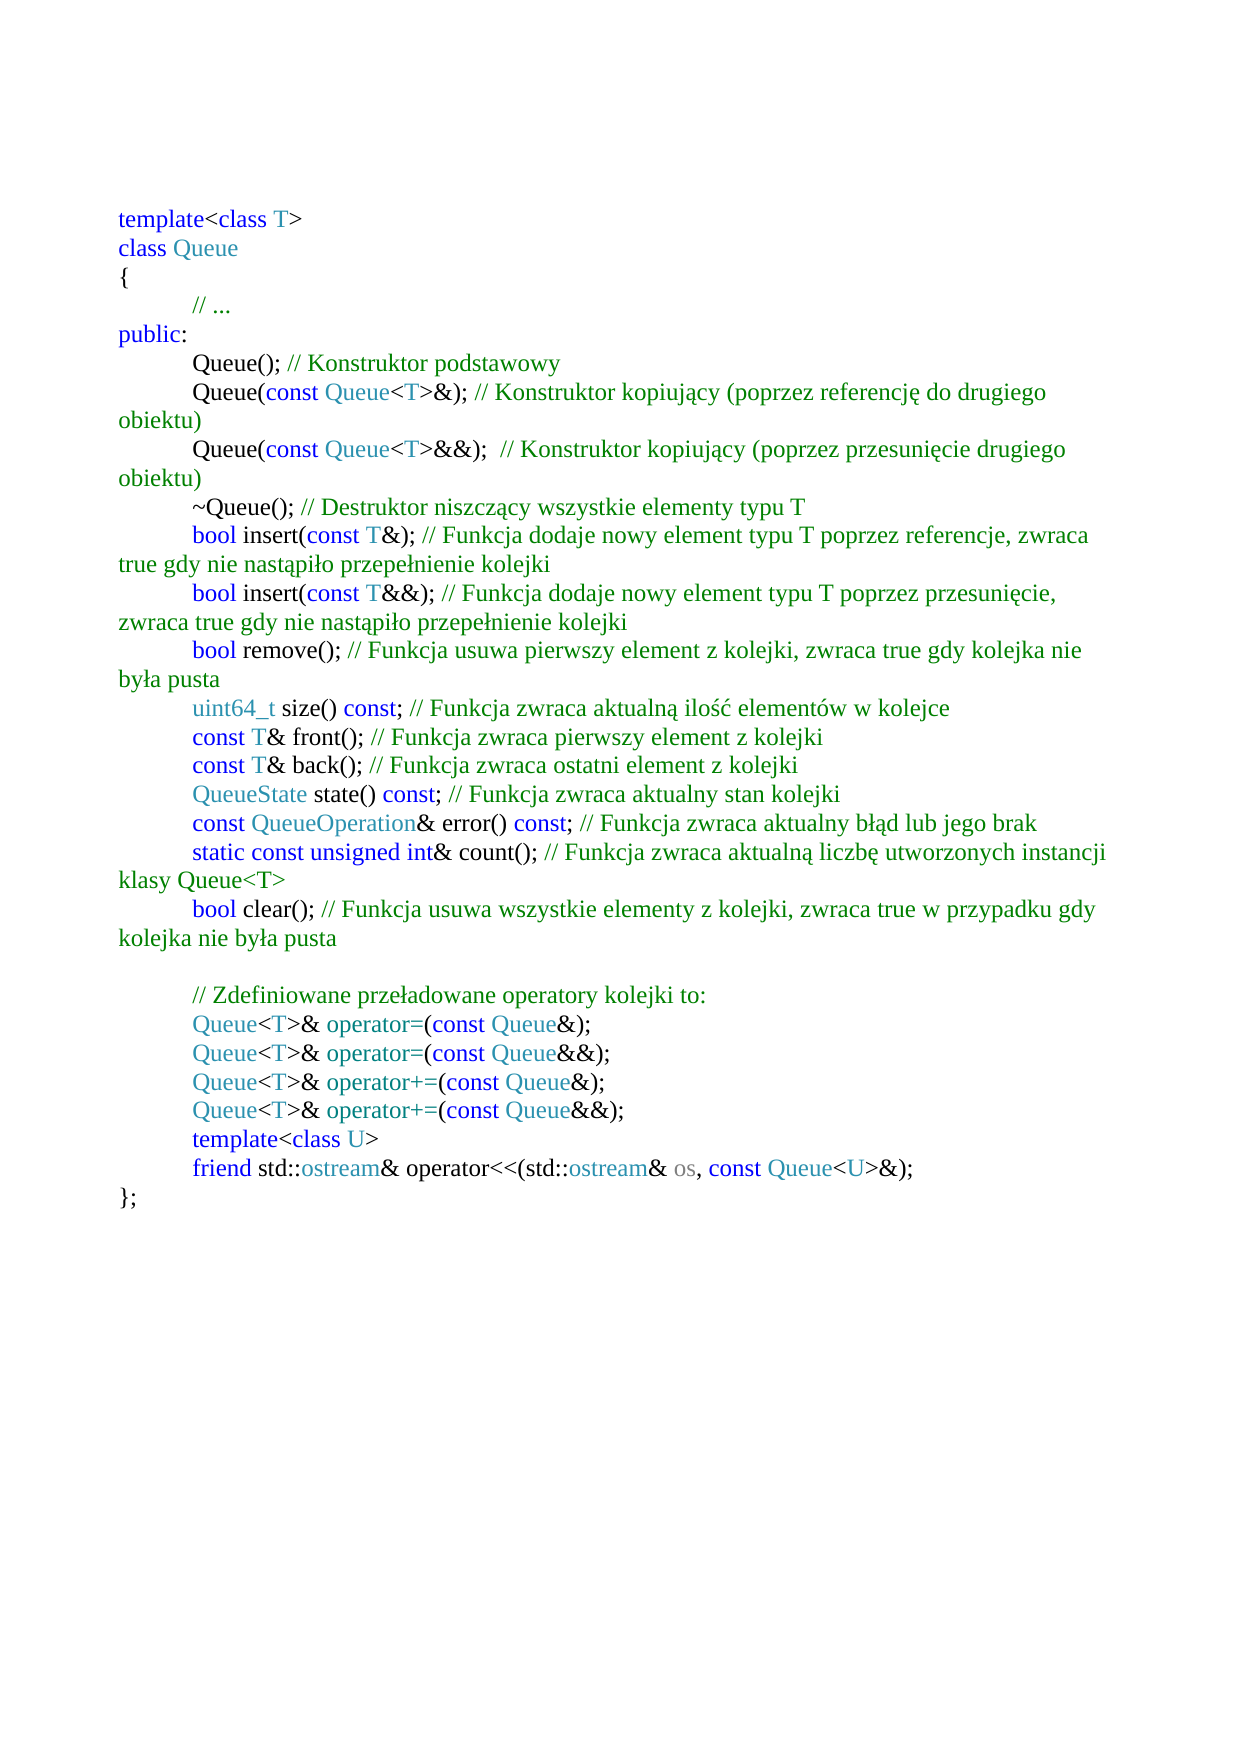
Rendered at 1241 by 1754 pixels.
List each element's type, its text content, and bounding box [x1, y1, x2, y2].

text // Zdefiniowane przeładowane operatory kolejki to: [118, 981, 1122, 1009]
text Queue<T>& operator=(const Queue&&); [118, 1038, 1122, 1067]
text { [118, 262, 1122, 291]
text Queue<T>& operator+=(const Queue&&); [118, 1096, 1122, 1124]
text friend std::ostream& operator<<(std::ostream& os, const Queue<U>&); [118, 1153, 1122, 1182]
text class Queue [118, 233, 1122, 262]
text const T& front(); // Funkcja zwraca pierwszy element z kolejki [118, 722, 1122, 751]
text template<class T> [118, 204, 1122, 233]
text Queue(const Queue<T>&&); // Konstruktor kopiujący (poprzez przesunięcie drugiego obiektu) [118, 434, 1122, 492]
text static const unsigned int& count(); // Funkcja zwraca aktualną liczbę utworzonych instancji klasy Queue<T> [118, 837, 1122, 894]
text bool insert(const T&&); // Funkcja dodaje nowy element typu T poprzez przesunięcie, zwraca true gdy nie nastąpiło przepełnienie kolejki [118, 578, 1122, 636]
text Queue(const Queue<T>&); // Konstruktor kopiujący (poprzez referencję do drugiego obiektu) [118, 377, 1122, 434]
text }; [118, 1182, 1122, 1211]
text const T& back(); // Funkcja zwraca ostatni element z kolejki [118, 751, 1122, 779]
text QueueState state() const; // Funkcja zwraca aktualny stan kolejki [118, 779, 1122, 808]
text const QueueOperation& error() const; // Funkcja zwraca aktualny błąd lub jego brak [118, 808, 1122, 837]
text // ... [118, 291, 1122, 319]
text bool remove(); // Funkcja usuwa pierwszy element z kolejki, zwraca true gdy kolejka nie była pusta [118, 636, 1122, 693]
text public: [118, 319, 1122, 348]
text Queue<T>& operator=(const Queue&); [118, 1009, 1122, 1038]
text ~Queue(); // Destruktor niszczący wszystkie elementy typu T [118, 492, 1122, 521]
text Queue(); // Konstruktor podstawowy [118, 348, 1122, 377]
text bool insert(const T&); // Funkcja dodaje nowy element typu T poprzez referencje, zwraca true gdy nie nastąpiło przepełnienie kolejki [118, 521, 1122, 578]
text uint64_t size() const; // Funkcja zwraca aktualną ilość elementów w kolejce [118, 693, 1122, 722]
text bool clear(); // Funkcja usuwa wszystkie elementy z kolejki, zwraca true w przypadku gdy kolejka nie była pusta [118, 894, 1122, 952]
text Queue<T>& operator+=(const Queue&); [118, 1067, 1122, 1096]
text template<class U> [118, 1124, 1122, 1153]
